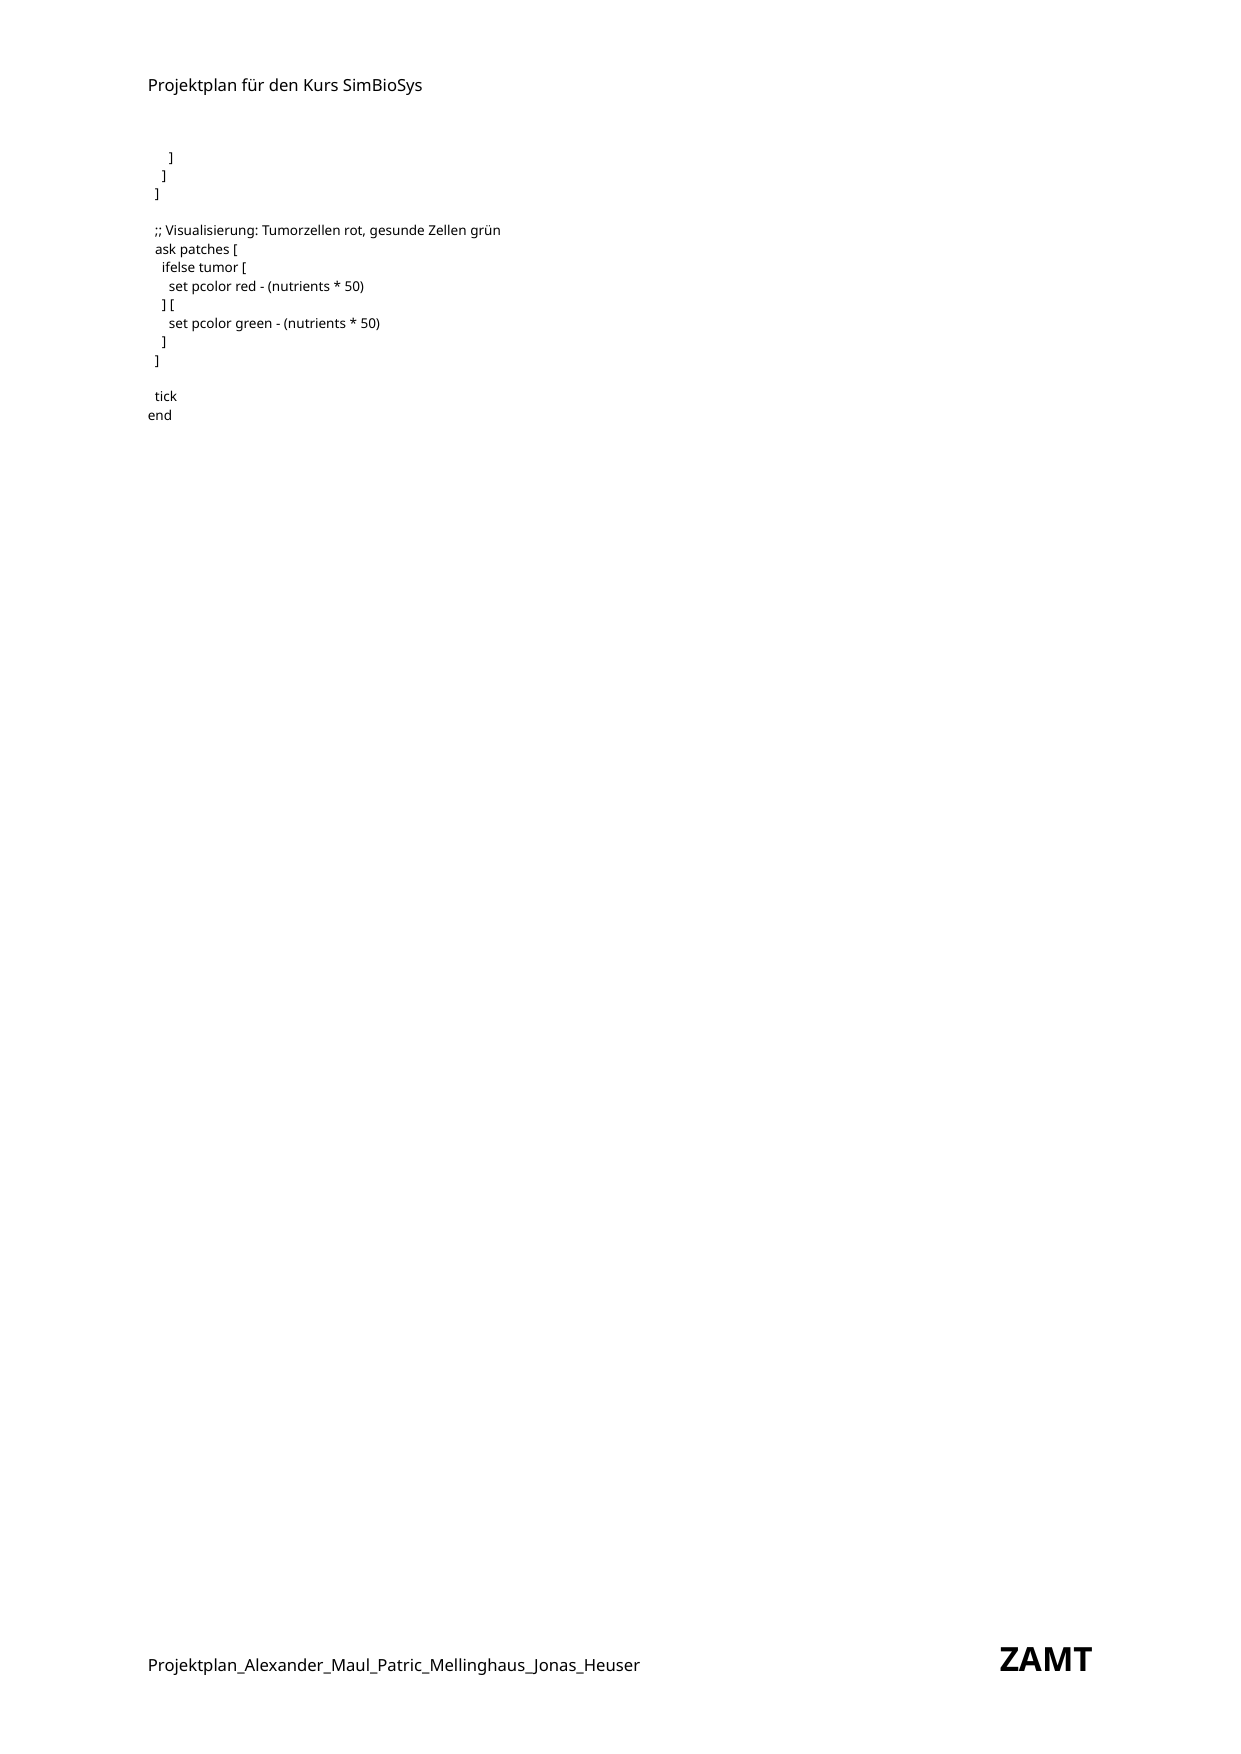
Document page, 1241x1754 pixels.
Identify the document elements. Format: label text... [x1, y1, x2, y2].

text tick [148, 387, 1093, 406]
text ask patches [ [148, 240, 1093, 258]
text ] [ [148, 295, 1093, 313]
text set pcolor green - (nutrients * 50) [148, 313, 1093, 332]
text ] [148, 332, 1093, 350]
text ] [148, 184, 1093, 203]
text ] [148, 350, 1093, 369]
text end [148, 406, 1093, 424]
text ifelse tumor [ [148, 258, 1093, 277]
text ] [148, 148, 1093, 166]
text ;; Visualisierung: Tumorzellen rot, gesunde Zellen grün [148, 221, 1093, 240]
text set pcolor red - (nutrients * 50) [148, 277, 1093, 295]
text ] [148, 166, 1093, 184]
